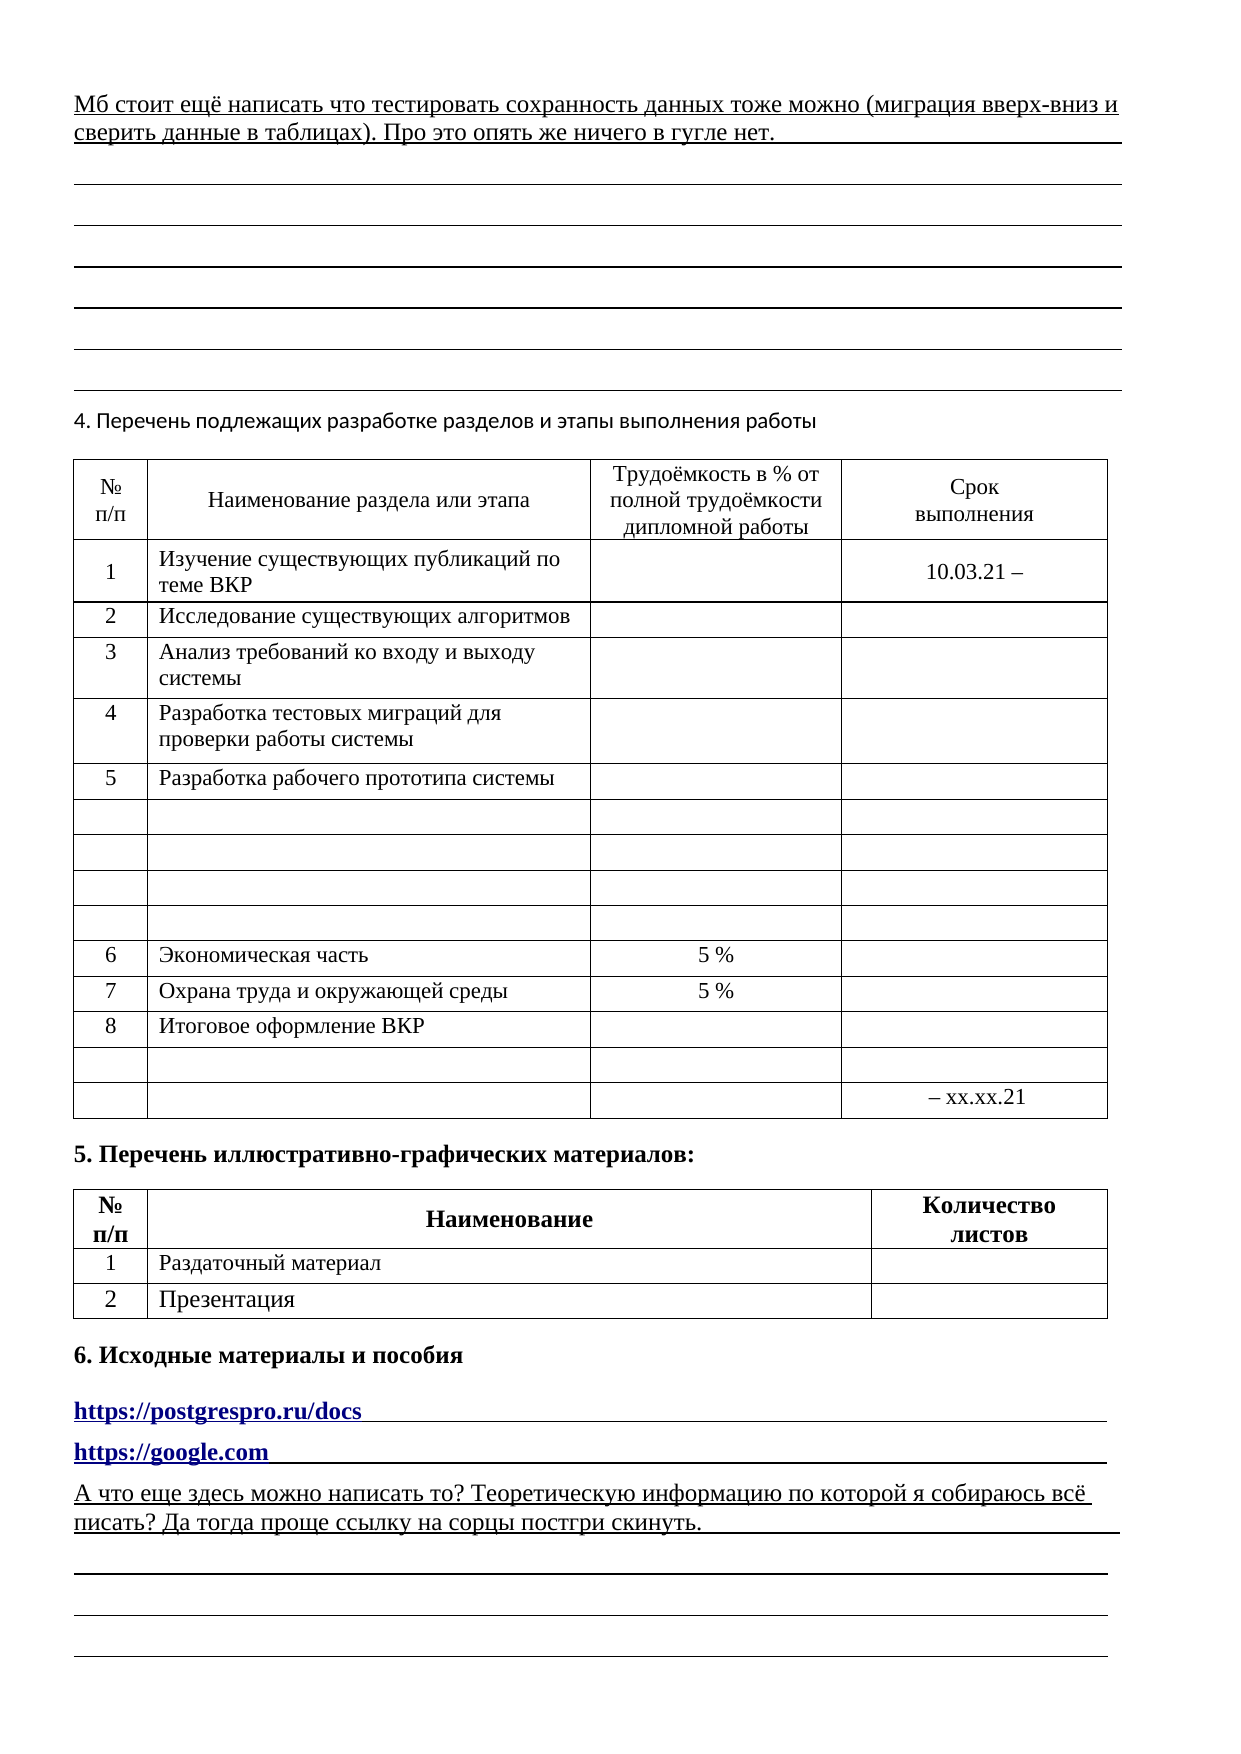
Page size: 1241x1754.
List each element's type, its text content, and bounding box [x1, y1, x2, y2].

table_cell 7 [74, 977, 147, 1011]
table_cell [148, 835, 590, 869]
text Мб стоит ещё написать что тестировать сохранность данных тоже можно (миграция вверх-вниз и сверить данные в таблицах). Про это опять же ничего в гугле нет. [74, 89, 1122, 142]
table_cell [74, 800, 147, 834]
text 6. Исходные материалы и пособия [74, 1340, 1122, 1369]
table_cell [591, 764, 841, 799]
table_cell [148, 1083, 590, 1117]
table_cell Итоговое оформление ВКР [148, 1012, 590, 1047]
table_cell 1 [74, 540, 147, 601]
table_cell Экономическая часть [148, 941, 590, 976]
table_header № п/п [74, 460, 147, 539]
table_cell [148, 871, 590, 905]
table_cell [842, 603, 1107, 637]
table_cell [842, 764, 1107, 799]
table_cell 5 % [591, 941, 841, 976]
table_cell [842, 977, 1107, 1011]
table_cell [591, 871, 841, 905]
table_cell [842, 1048, 1107, 1082]
table_header Срок выполнения [842, 460, 1107, 539]
table_cell 2 [74, 1284, 147, 1318]
table_cell Анализ требований ко входу и выходу системы [148, 638, 590, 698]
table_cell [872, 1249, 1107, 1283]
table_cell 8 [74, 1012, 147, 1047]
table_cell [591, 638, 841, 698]
table_cell Презентация [148, 1284, 871, 1318]
table_cell [591, 835, 841, 869]
table_cell 6 [74, 941, 147, 976]
table_cell [591, 699, 841, 763]
table_cell [74, 906, 147, 940]
text 4. Перечень подлежащих разработке разделов и этапы выполнения работы [74, 406, 1122, 434]
table_cell Изучение существующих публикаций по теме ВКР [148, 540, 590, 601]
table_cell [591, 1048, 841, 1082]
table_cell Раздаточный материал [148, 1249, 871, 1283]
table_cell [148, 906, 590, 940]
table_cell [591, 800, 841, 834]
table_cell 3 [74, 638, 147, 698]
table_header Трудоёмкость в % от полной трудоёмкости дипломной работы [591, 460, 841, 539]
table_cell [591, 603, 841, 637]
table_cell [842, 871, 1107, 905]
table_cell [148, 1048, 590, 1082]
table_header Наименование [148, 1190, 871, 1247]
text https://postgrespro.ru/docs [74, 1396, 1122, 1425]
table_cell [591, 1083, 841, 1117]
table_cell [872, 1284, 1107, 1318]
table_cell [74, 835, 147, 869]
table_cell [74, 871, 147, 905]
text А что еще здесь можно написать то? Теоретическую информацию по которой я собираюсь всё писать? Да тогда проще ссылку на сорцы постгри скинуть. [74, 1478, 1122, 1536]
table_cell [74, 1083, 147, 1117]
text https://google.com [74, 1437, 1122, 1466]
table_cell Разработка рабочего прототипа системы [148, 764, 590, 799]
table_header Наименование раздела или этапа [148, 460, 590, 539]
table_cell 5 % [591, 977, 841, 1011]
table_cell 4 [74, 699, 147, 763]
table_header Количество листов [872, 1190, 1107, 1247]
table_cell [842, 800, 1107, 834]
table_cell [842, 638, 1107, 698]
table_cell Разработка тестовых миграций для проверки работы системы [148, 699, 590, 763]
table_cell [591, 906, 841, 940]
table_cell [74, 1048, 147, 1082]
table_cell – xx.xx.21 [842, 1083, 1107, 1117]
table_header № п/п [74, 1190, 147, 1247]
table_cell 1 [74, 1249, 147, 1283]
table_cell [842, 906, 1107, 940]
text 5. Перечень иллюстративно-графических материалов: [74, 1139, 1122, 1168]
table_cell Охрана труда и окружающей среды [148, 977, 590, 1011]
table_cell [591, 540, 841, 601]
table_cell [842, 941, 1107, 976]
table_cell 5 [74, 764, 147, 799]
table_cell 2 [74, 603, 147, 637]
table_cell 10.03.21 – [842, 540, 1107, 601]
table_cell [842, 1012, 1107, 1047]
table_cell [842, 835, 1107, 869]
table_cell [591, 1012, 841, 1047]
table_cell [842, 699, 1107, 763]
table_cell [148, 800, 590, 834]
table_cell Исследование существующих алгоритмов [148, 603, 590, 637]
